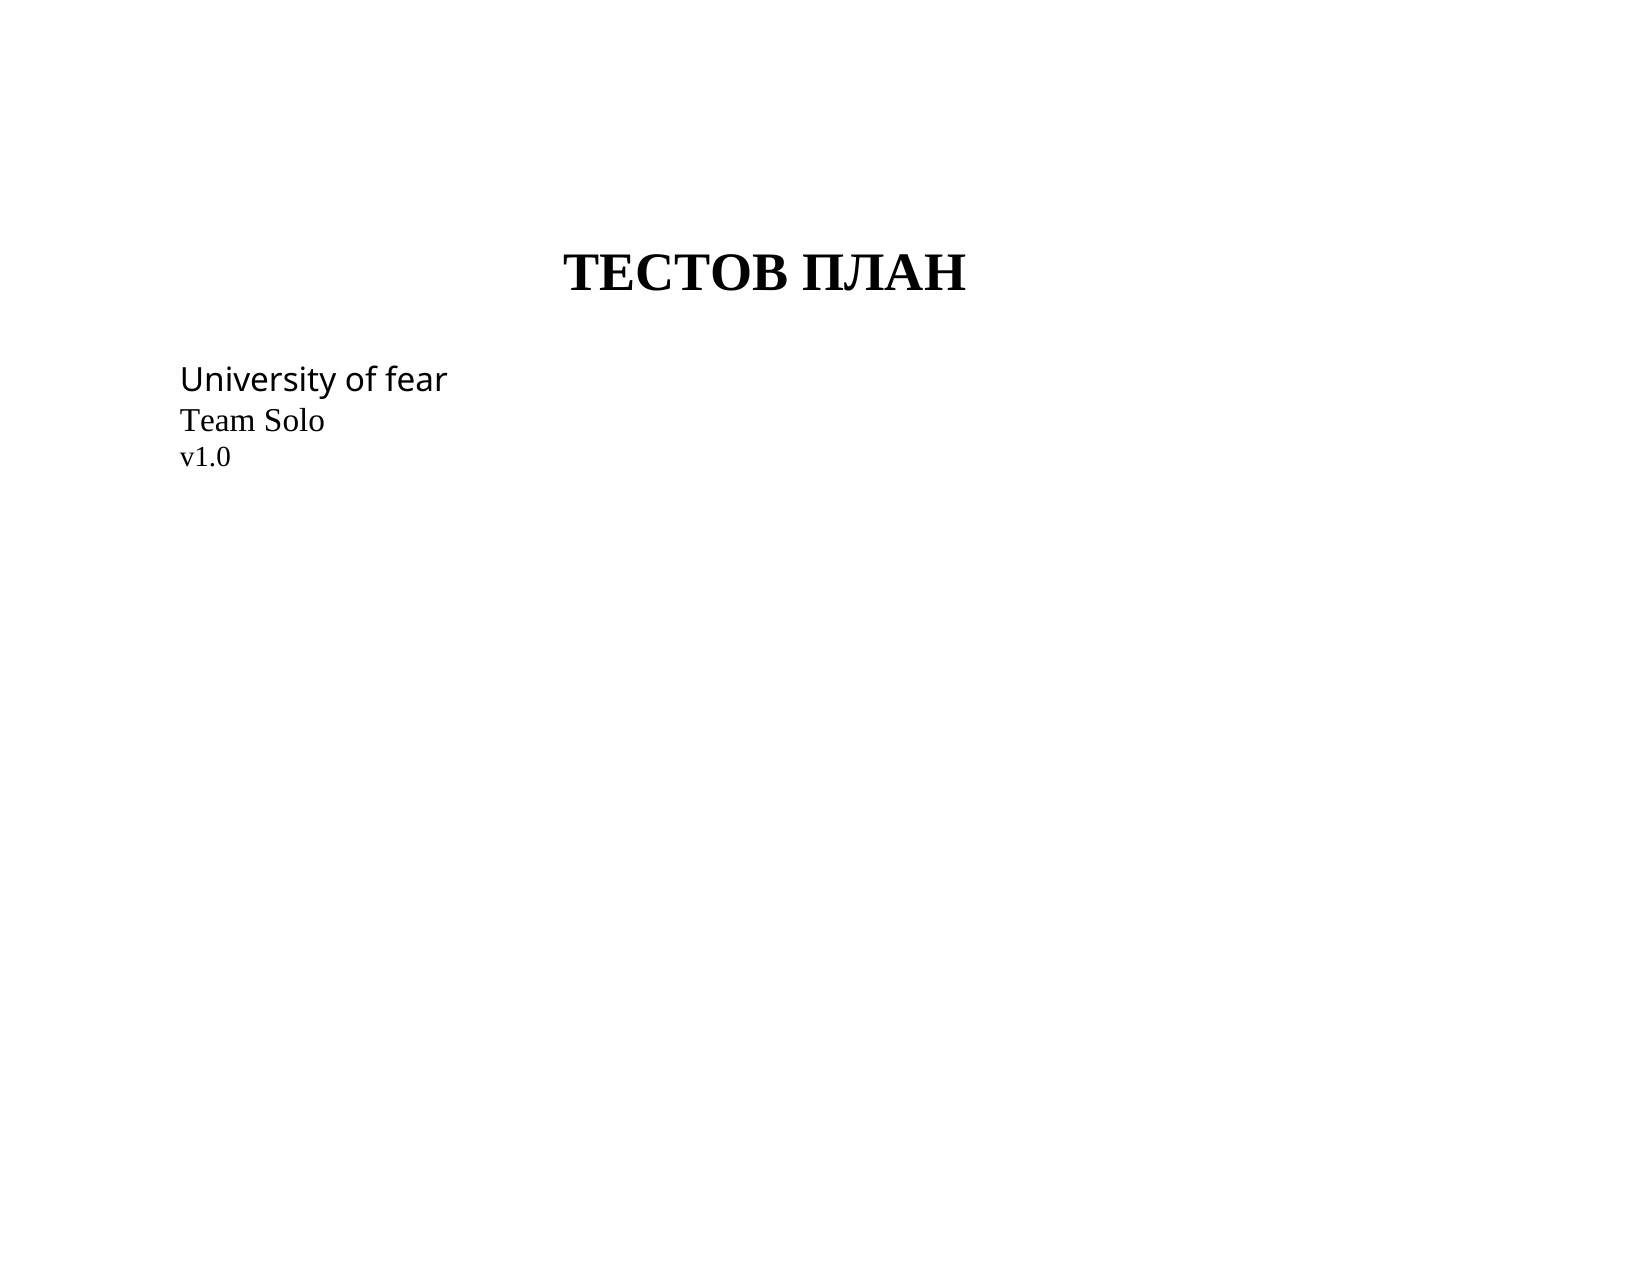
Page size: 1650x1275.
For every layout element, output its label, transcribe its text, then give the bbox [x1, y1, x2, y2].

text v1.0 [179, 439, 1500, 473]
text Team Solo [179, 401, 1500, 439]
text University of fear [179, 355, 1500, 401]
text ТЕСТОВ ПЛАН [29, 240, 1500, 303]
